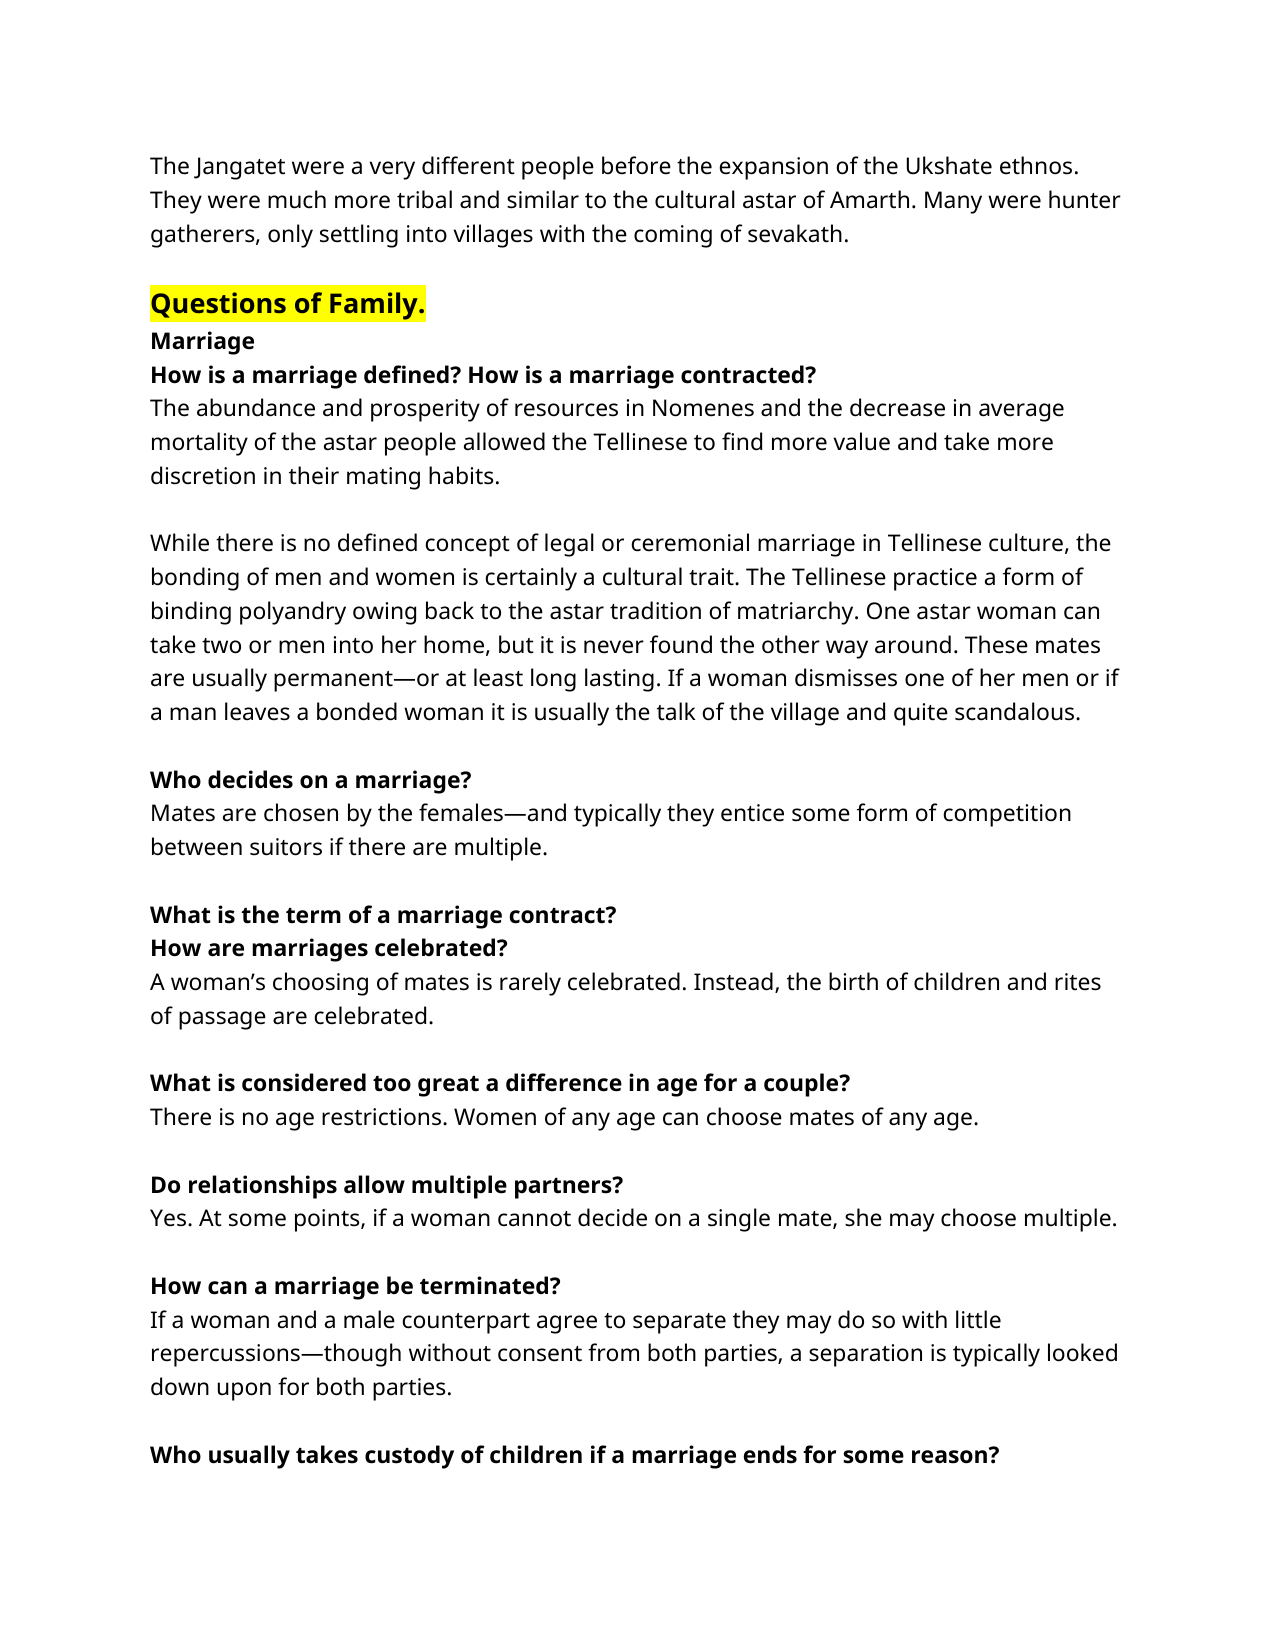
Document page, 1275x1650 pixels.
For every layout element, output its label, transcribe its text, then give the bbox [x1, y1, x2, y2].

text There is no age restrictions. Women of any age can choose mates of any age. [150, 1101, 1125, 1132]
text Do relationships allow multiple partners? Yes. At some points, if a woman cannot decide on a single mate, she may choose multiple. [150, 1135, 1125, 1233]
text A woman’s choosing of mates is rarely celebrated. Instead, the birth of children and rites of passage are celebrated. [150, 966, 1125, 1031]
text Questions of Family. [150, 285, 1125, 322]
text Mates are chosen by the females—and typically they entice some form of competition between suitors if there are multiple. [150, 797, 1125, 862]
text While there is no defined concept of legal or ceremonial marriage in Tellinese culture, the bonding of men and women is certainly a cultural trait. The Tellinese practice a form of binding polyandry owing back to the astar tradition of matriarchy. One astar woman can take two or men into her home, but it is never found the other way around. These mates are usually permanent—or at least long lasting. If a woman dismisses one of her men or if a man leaves a bonded woman it is usually the talk of the village and quite scandalous. [150, 527, 1125, 727]
text Who usually takes custody of children if a marriage ends for some reason? [150, 1438, 1125, 1470]
text The Jangatet were a very different people before the expansion of the Ukshate ethnos. They were much more tribal and similar to the cultural astar of Amarth. Many were hunter gatherers, only settling into villages with the coming of sevakath. [150, 150, 1125, 249]
text If a woman and a male counterpart agree to separate they may do so with little repercussions—though without consent from both parties, a separation is typically looked down upon for both parties. [150, 1303, 1125, 1402]
text How can a marriage be terminated? [150, 1270, 1125, 1301]
text How is a marriage defined? How is a marriage contracted? [150, 358, 1125, 390]
text What is considered too great a difference in age for a couple? [150, 1033, 1125, 1098]
text Who decides on a marriage? [150, 730, 1125, 795]
text Marriage [150, 325, 1125, 356]
text What is the term of a marriage contract? How are marriages celebrated? [150, 898, 1125, 963]
text The abundance and prosperity of resources in Nomenes and the decrease in average mortality of the astar people allowed the Tellinese to find more value and take more discretion in their mating habits. [150, 392, 1125, 491]
